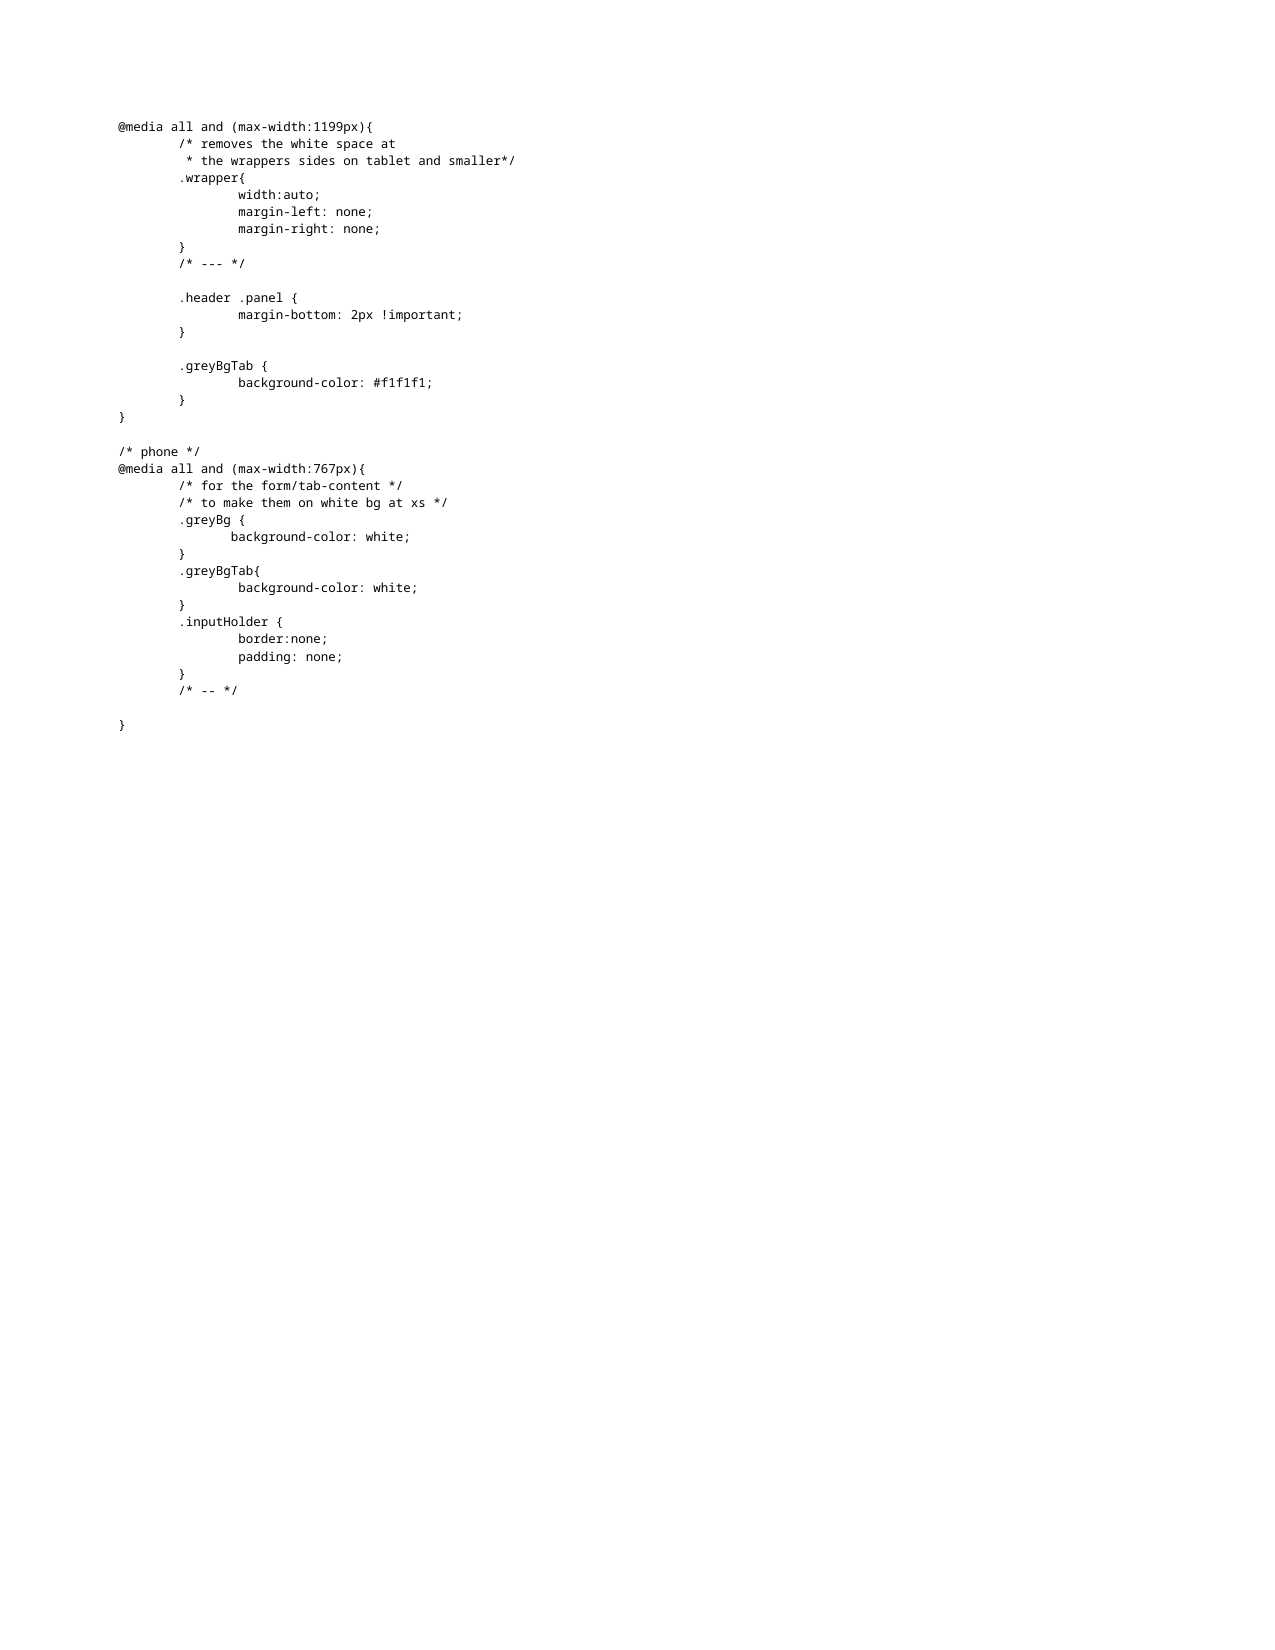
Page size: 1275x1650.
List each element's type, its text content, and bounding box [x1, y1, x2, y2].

text } [118, 408, 1157, 426]
text /* phone */ [118, 443, 1157, 460]
text background-color: white; [118, 528, 1157, 545]
text @media all and (max-width:767px){ [118, 460, 1157, 477]
text } [118, 391, 1157, 408]
text /* to make them on white bg at xs */ [118, 494, 1157, 511]
text margin-right: none; [118, 221, 1157, 238]
text /* for the form/tab-content */ [118, 477, 1157, 494]
text .greyBgTab { [118, 357, 1157, 374]
text } [118, 665, 1157, 682]
text .inputHolder { [118, 613, 1157, 631]
text margin-bottom: 2px !important; [118, 306, 1157, 323]
text } [118, 238, 1157, 255]
text border:none; [118, 631, 1157, 648]
text .header .panel { [118, 289, 1157, 306]
text /* removes the white space at [118, 135, 1157, 152]
text background-color: #f1f1f1; [118, 374, 1157, 391]
text width:auto; [118, 186, 1157, 203]
text /* --- */ [118, 255, 1157, 272]
text background-color: white; [118, 579, 1157, 596]
text @media all and (max-width:1199px){ [118, 118, 1157, 135]
text * the wrappers sides on tablet and smaller*/ [118, 152, 1157, 169]
text margin-left: none; [118, 203, 1157, 221]
text /* -- */ [118, 682, 1157, 699]
text } [118, 716, 1157, 733]
text .wrapper{ [118, 169, 1157, 186]
text .greyBgTab{ [118, 562, 1157, 579]
text .greyBg { [118, 511, 1157, 528]
text } [118, 545, 1157, 562]
text } [118, 596, 1157, 613]
text padding: none; [118, 648, 1157, 665]
text } [118, 323, 1157, 340]
